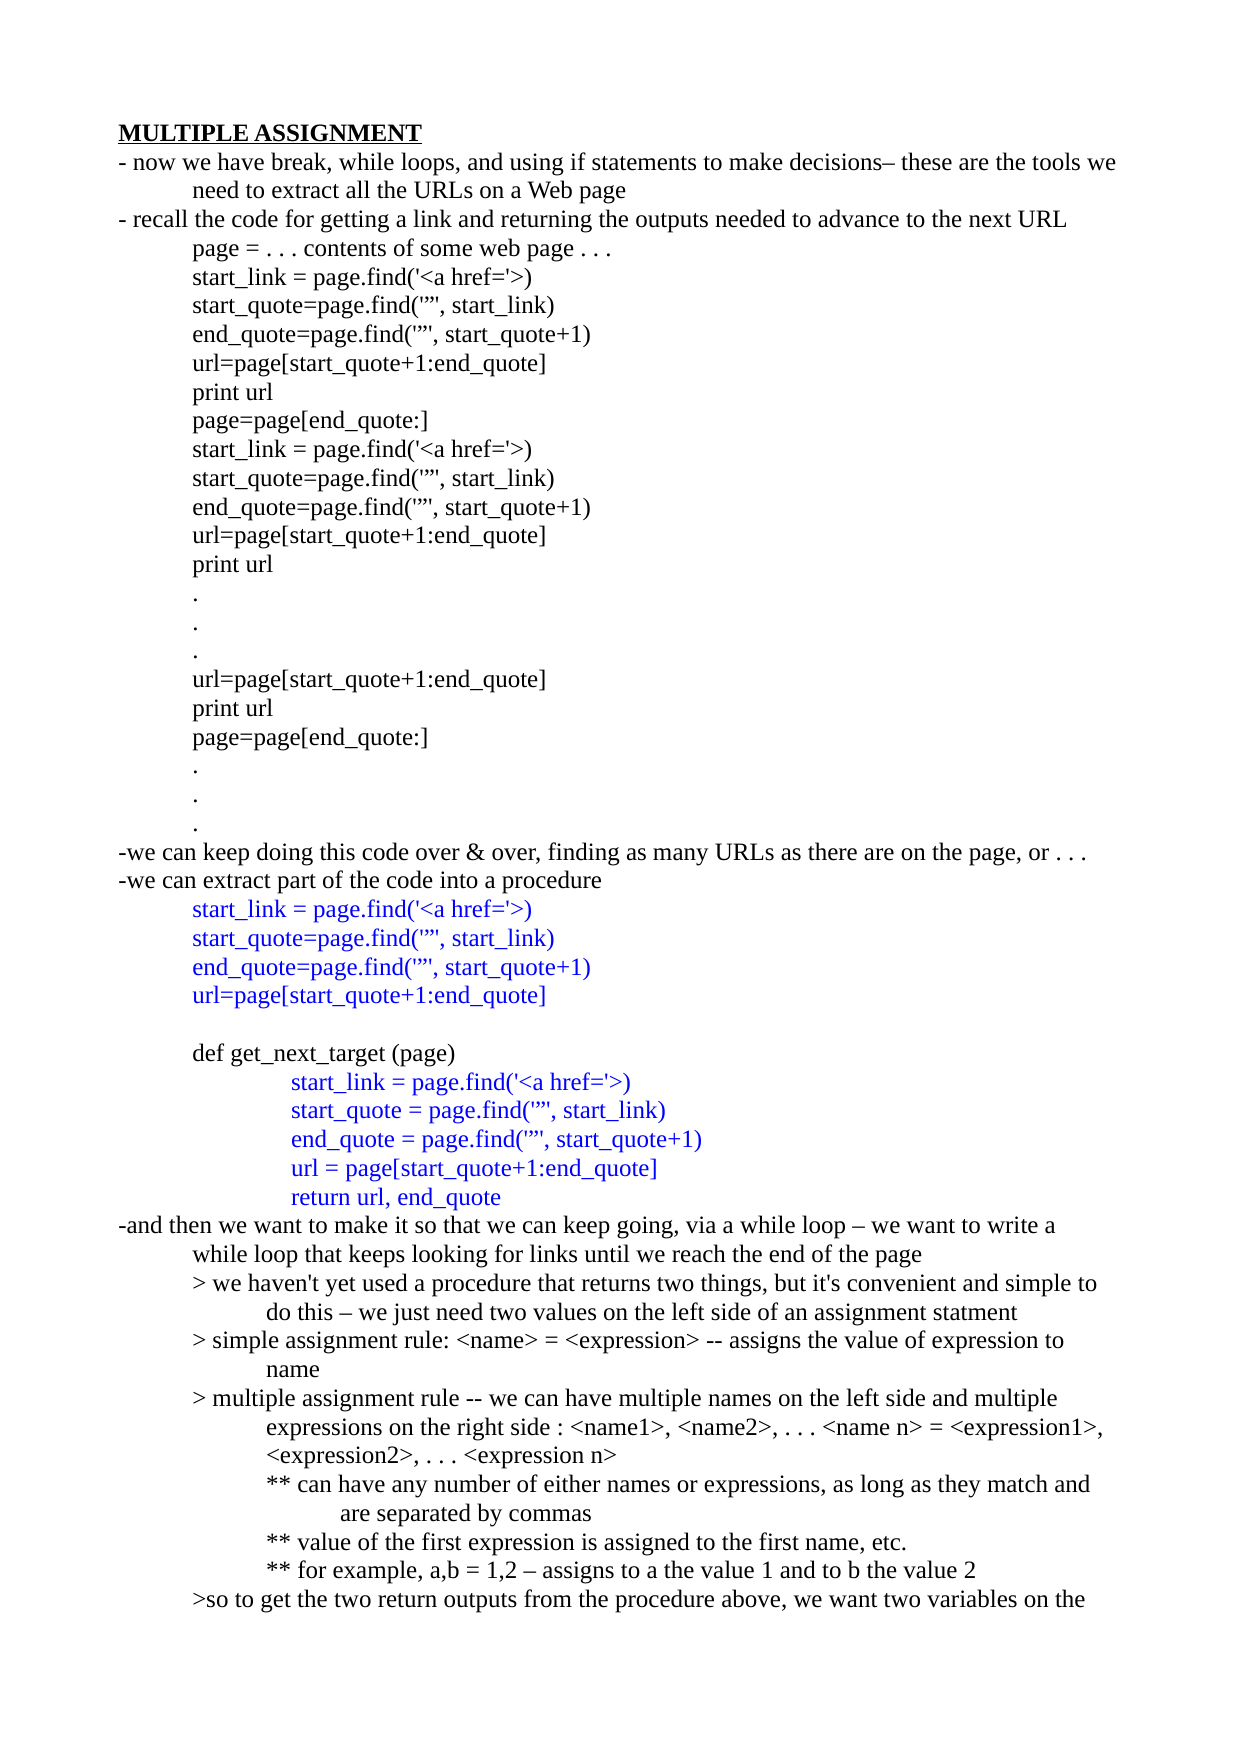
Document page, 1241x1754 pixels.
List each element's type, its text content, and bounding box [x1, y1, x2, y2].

text - now we have break, while loops, and using if statements to make decisions– these are the tools we need to extract all the URLs on a Web page [118, 147, 1122, 204]
text url=page[start_quote+1:end_quote] [118, 981, 1122, 1009]
text >so to get the two return outputs from the procedure above, we want two variables on the [118, 1584, 1122, 1613]
text def get_next_target (page) [118, 1038, 1122, 1067]
text end_quote=page.find('”', start_quote+1) [118, 319, 1122, 348]
text ** value of the first expression is assigned to the first name, etc. [118, 1527, 1122, 1556]
text url=page[start_quote+1:end_quote] [118, 521, 1122, 549]
text > we haven't yet used a procedure that returns two things, but it's convenient and simple to do this – we just need two values on the left side of an assignment statment [118, 1268, 1122, 1326]
text - recall the code for getting a link and returning the outputs needed to advance to the next URL [118, 204, 1122, 233]
text print url [118, 693, 1122, 722]
text return url, end_quote [118, 1182, 1122, 1211]
text print url [118, 549, 1122, 578]
text start_link = page.find('<a href='>) [118, 434, 1122, 463]
text page=page[end_quote:] [118, 406, 1122, 434]
text . [118, 808, 1122, 837]
text page=page[end_quote:] [118, 722, 1122, 751]
text > simple assignment rule: <name> = <expression> -- assigns the value of expression to name [118, 1326, 1122, 1383]
text url=page[start_quote+1:end_quote] [118, 348, 1122, 377]
text -and then we want to make it so that we can keep going, via a while loop – we want to write a while loop that keeps looking for links until we reach the end of the page [118, 1211, 1122, 1268]
text end_quote=page.find('”', start_quote+1) [118, 952, 1122, 981]
text . [118, 636, 1122, 664]
text url = page[start_quote+1:end_quote] [118, 1153, 1122, 1182]
text -we can keep doing this code over & over, finding as many URLs as there are on the page, or . . . [118, 837, 1122, 866]
text > multiple assignment rule -- we can have multiple names on the left side and multiple expressions on the right side : <name1>, <name2>, . . . <name n> = <expression1>, <expression2>, . . . <expression n> [118, 1383, 1122, 1469]
text . [118, 578, 1122, 607]
text start_quote=page.find('”', start_link) [118, 923, 1122, 952]
text end_quote=page.find('”', start_quote+1) [118, 492, 1122, 521]
text start_link = page.find('<a href='>) [118, 894, 1122, 923]
text print url [118, 377, 1122, 406]
text start_link = page.find('<a href='>) [118, 1067, 1122, 1096]
text ** can have any number of either names or expressions, as long as they match and are separated by commas [118, 1469, 1122, 1527]
text url=page[start_quote+1:end_quote] [118, 664, 1122, 693]
text page = . . . contents of some web page . . . [118, 233, 1122, 262]
text start_quote = page.find('”', start_link) [118, 1096, 1122, 1124]
text start_link = page.find('<a href='>) [118, 262, 1122, 291]
text MULTIPLE ASSIGNMENT [118, 118, 1122, 147]
text . [118, 779, 1122, 808]
text . [118, 751, 1122, 779]
text -we can extract part of the code into a procedure [118, 866, 1122, 894]
text . [118, 607, 1122, 636]
text end_quote = page.find('”', start_quote+1) [118, 1124, 1122, 1153]
text start_quote=page.find('”', start_link) [118, 463, 1122, 492]
text ** for example, a,b = 1,2 – assigns to a the value 1 and to b the value 2 [118, 1556, 1122, 1584]
text start_quote=page.find('”', start_link) [118, 291, 1122, 319]
